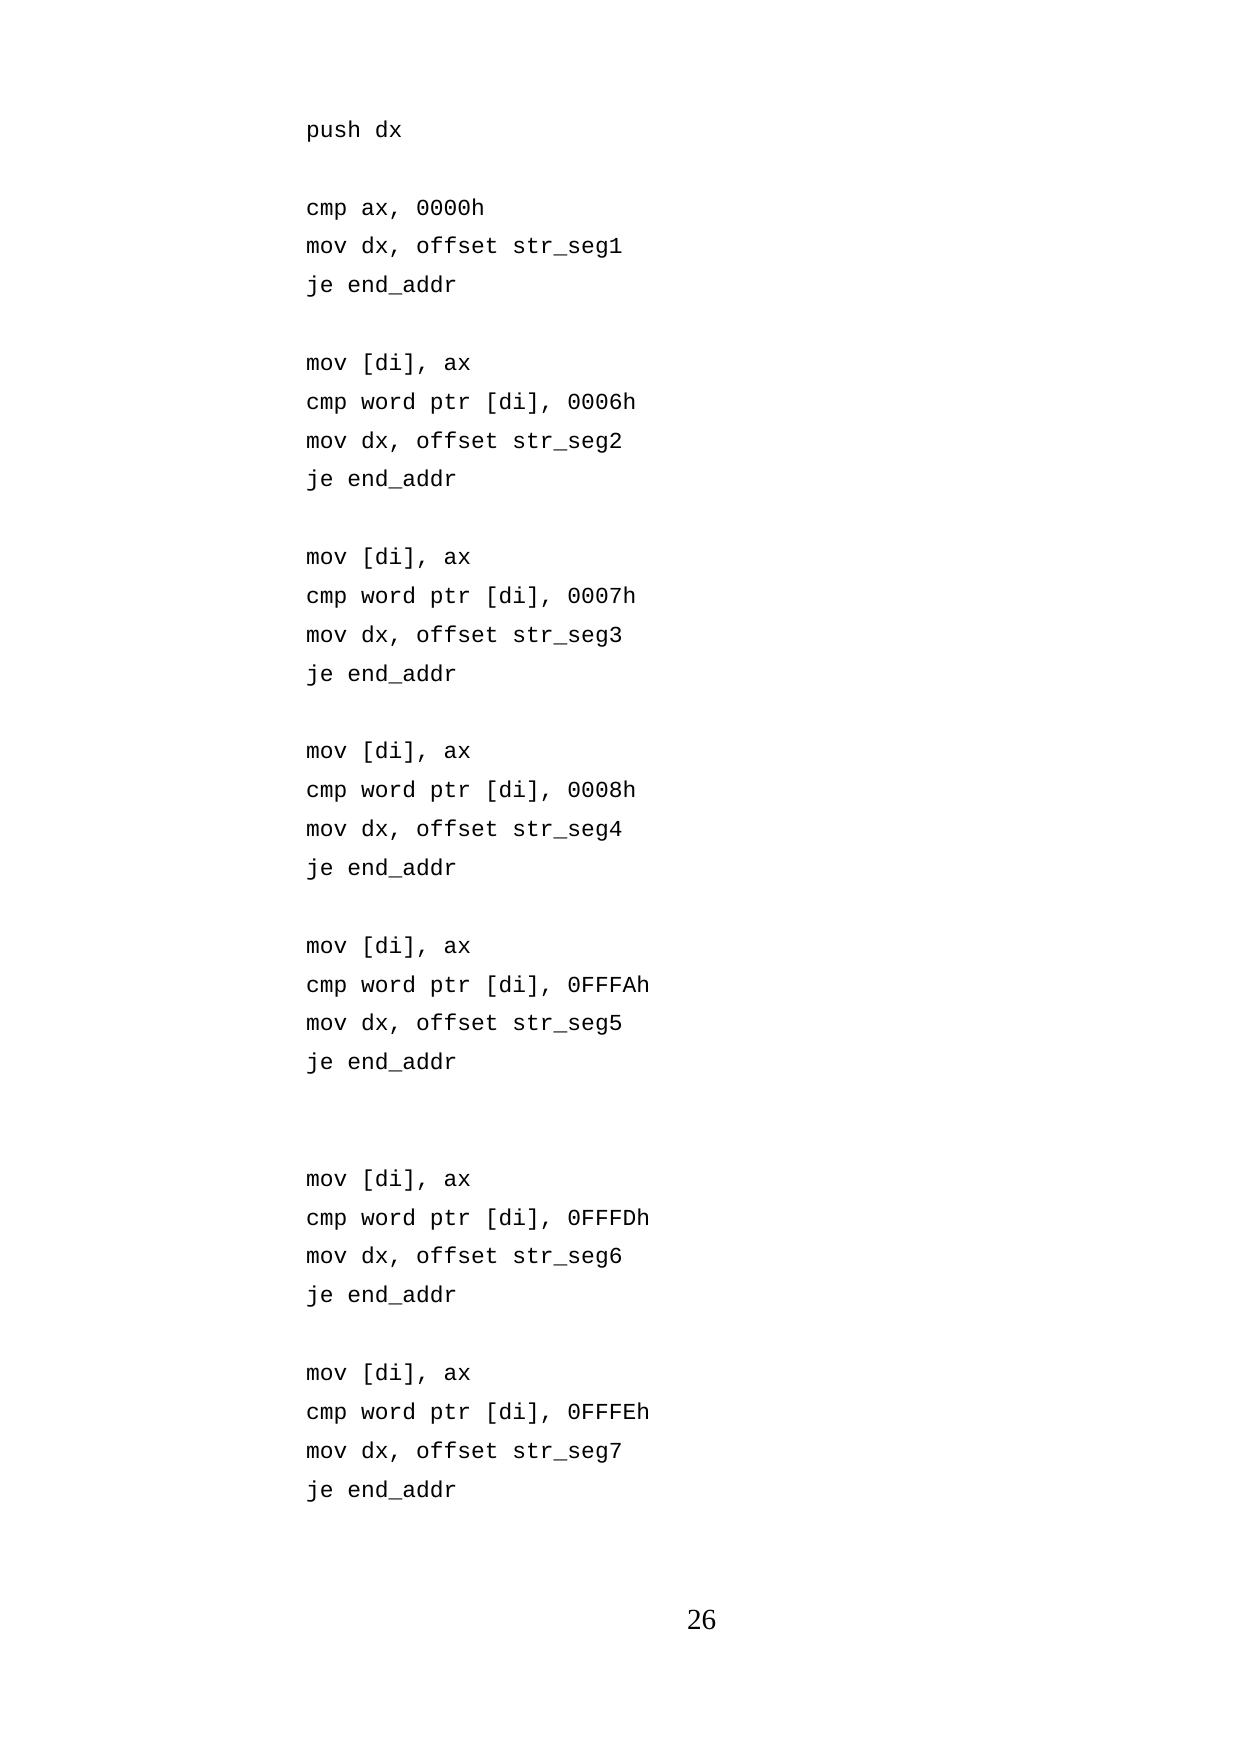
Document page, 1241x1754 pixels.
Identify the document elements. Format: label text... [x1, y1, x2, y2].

text cmp word ptr [di], 0FFFAh [177, 973, 1152, 999]
text mov [di], ax [177, 351, 1152, 377]
text mov dx, offset str_seg4 [177, 817, 1152, 843]
text je end_addr [177, 1478, 1152, 1504]
text mov dx, offset str_seg7 [177, 1439, 1152, 1465]
text mov dx, offset str_seg6 [177, 1245, 1152, 1271]
text je end_addr [177, 856, 1152, 882]
text mov [di], ax [177, 934, 1152, 960]
text cmp word ptr [di], 0006h [177, 390, 1152, 416]
text je end_addr [177, 273, 1152, 299]
text mov dx, offset str_seg2 [177, 429, 1152, 455]
text mov [di], ax [177, 1167, 1152, 1193]
text mov dx, offset str_seg1 [177, 235, 1152, 261]
text cmp word ptr [di], 0FFFEh [177, 1400, 1152, 1426]
text mov [di], ax [177, 740, 1152, 766]
text mov dx, offset str_seg3 [177, 623, 1152, 649]
text mov dx, offset str_seg5 [177, 1012, 1152, 1038]
text cmp ax, 0000h [177, 196, 1152, 222]
text je end_addr [177, 662, 1152, 688]
text push dx [177, 118, 1152, 144]
text je end_addr [177, 468, 1152, 494]
text mov [di], ax [177, 1361, 1152, 1387]
text cmp word ptr [di], 0FFFDh [177, 1206, 1152, 1232]
text mov [di], ax [177, 546, 1152, 571]
text je end_addr [177, 1051, 1152, 1077]
text cmp word ptr [di], 0007h [177, 584, 1152, 610]
text cmp word ptr [di], 0008h [177, 779, 1152, 804]
text je end_addr [177, 1284, 1152, 1310]
